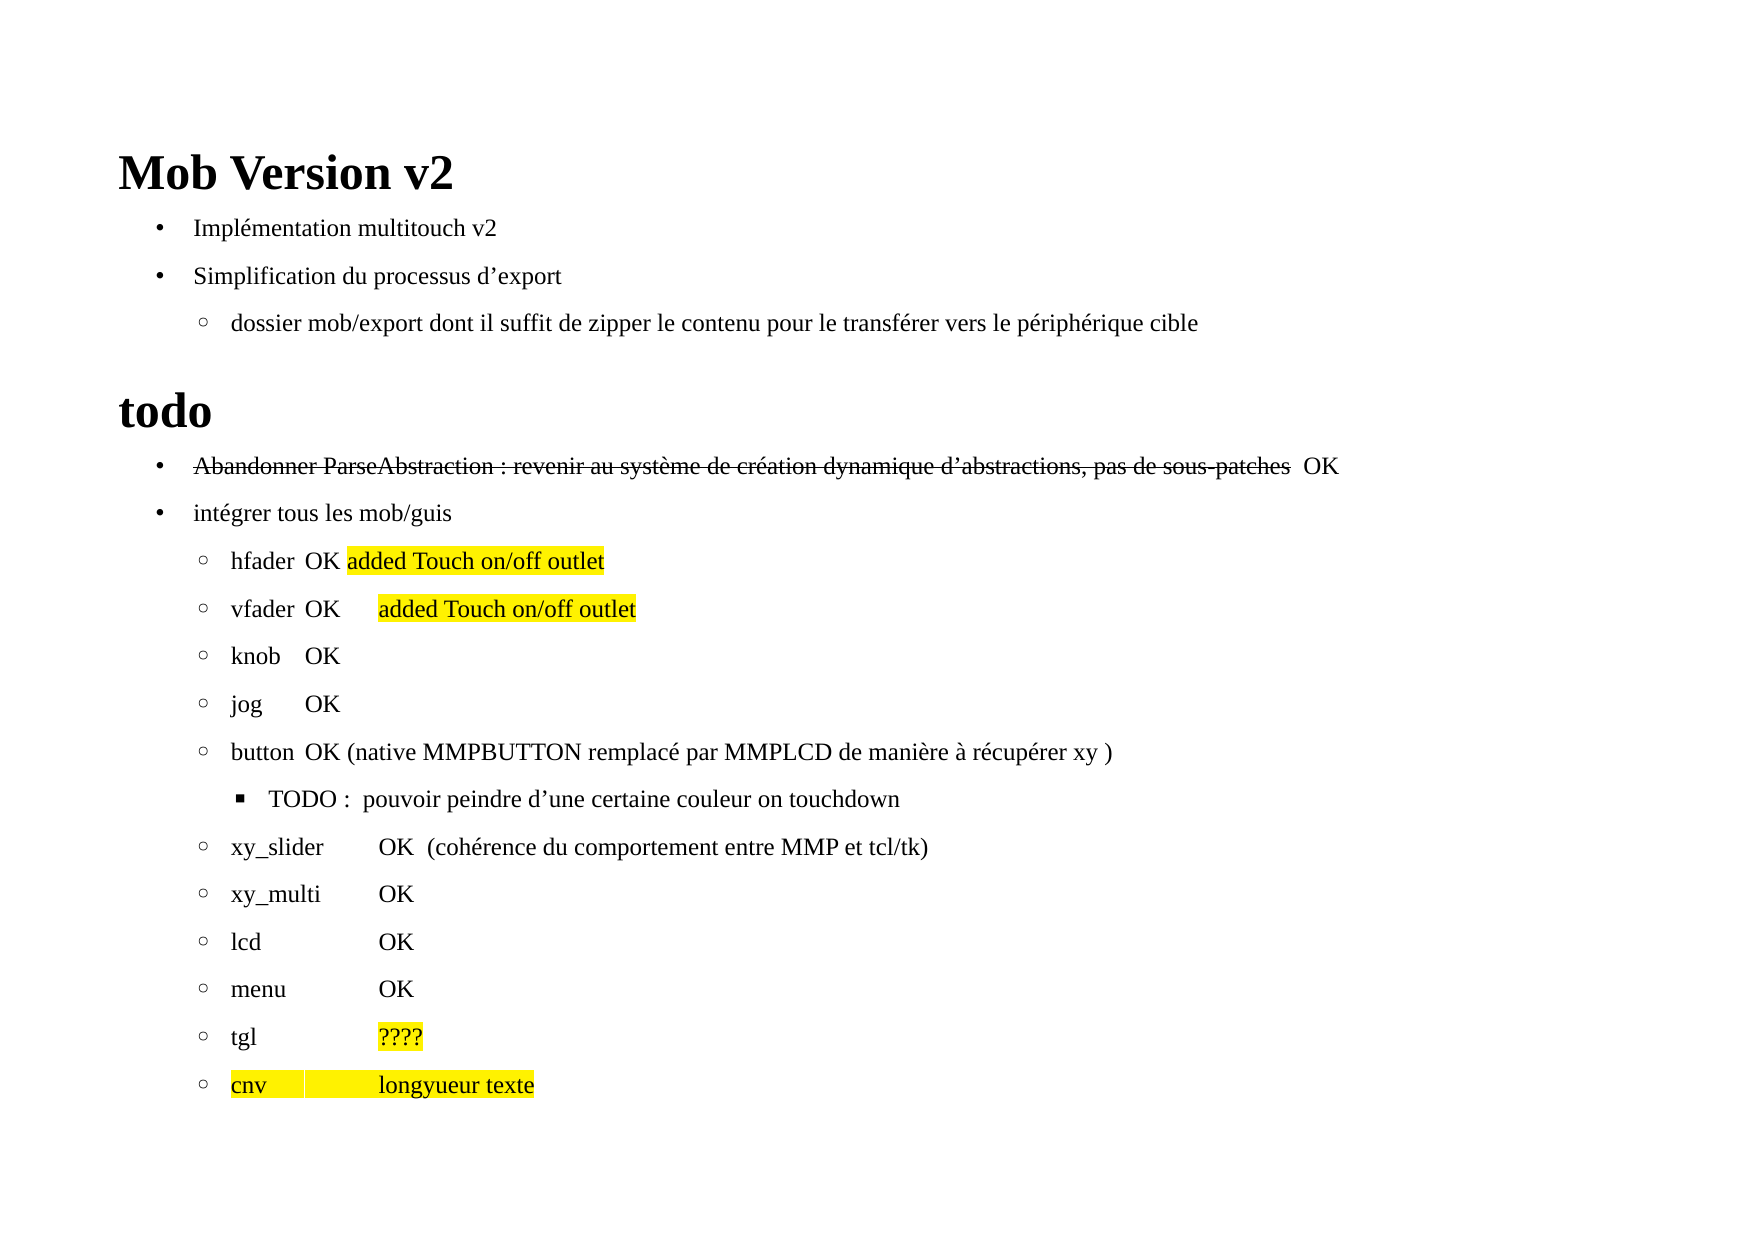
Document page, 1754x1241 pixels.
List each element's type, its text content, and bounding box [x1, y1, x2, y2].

list tgl ???? [193, 1022, 1636, 1051]
list menu OK [193, 974, 1636, 1003]
list xy_multi OK [193, 879, 1636, 908]
list knob OK [193, 641, 1636, 670]
list Implémentation multitouch v2 [156, 213, 1636, 242]
list jog OK [193, 689, 1636, 718]
list TODO : pouvoir peindre d’une certaine couleur on touchdown [231, 784, 1636, 813]
list dossier mob/export dont il suffit de zipper le contenu pour le transférer vers le périphérique cible [193, 308, 1636, 337]
list cnv longyueur texte [193, 1070, 1636, 1098]
list lcd OK [193, 927, 1636, 956]
list vfader OK added Touch on/off outlet [193, 594, 1636, 622]
list button OK (native MMPBUTTON remplacé par MMPLCD de manière à récupérer xy ) [193, 737, 1636, 765]
list xy_slider OK (cohérence du comportement entre MMP et tcl/tk) [193, 832, 1636, 861]
subtitle Mob Version v2 [118, 143, 1636, 201]
subtitle todo [118, 381, 1636, 438]
list intégrer tous les mob/guis [156, 498, 1636, 527]
list hfader OK added Touch on/off outlet [193, 546, 1636, 575]
list Simplification du processus d’export [156, 261, 1636, 289]
list Abandonner ParseAbstraction : revenir au système de création dynamique d’abstractions, pas de sous-patches OK [156, 451, 1636, 480]
